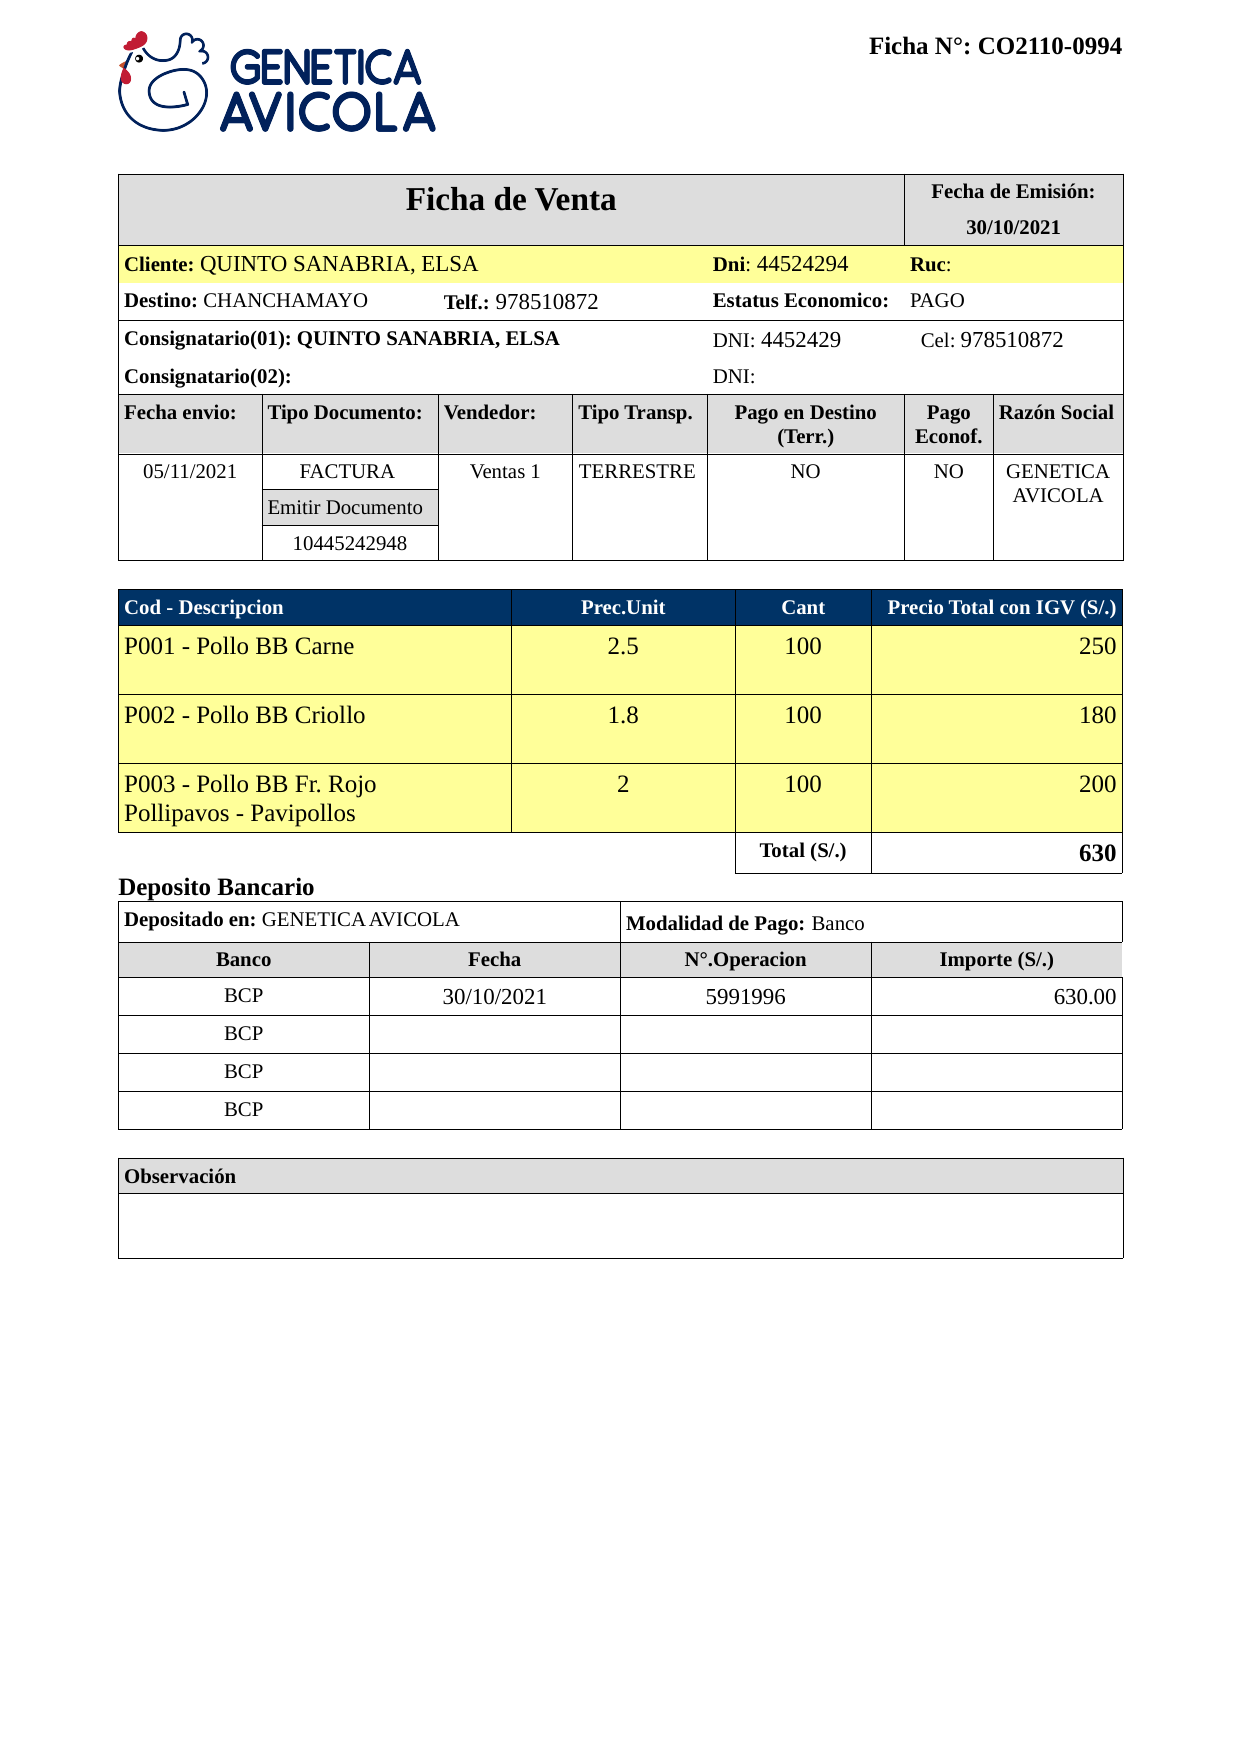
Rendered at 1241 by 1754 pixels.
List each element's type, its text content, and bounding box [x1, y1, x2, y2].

table_cell [872, 1092, 1122, 1129]
table_cell NO [708, 455, 904, 560]
table_cell 5991996 [621, 978, 871, 1015]
table_cell Estatus Economico: [707, 283, 904, 320]
table_cell 250 [872, 626, 1122, 694]
table_cell [118, 833, 511, 872]
table_cell Emitir Documento [263, 490, 438, 525]
table_cell 100 [736, 764, 871, 832]
table_cell P003 - Pollo BB Fr. Rojo Pollipavos - Pavipollos [119, 764, 511, 832]
table_cell Ruc: [904, 246, 1123, 283]
table_cell [621, 1016, 871, 1053]
table_cell Tipo Transp. [573, 395, 707, 453]
table_header Cant [736, 590, 871, 625]
table_cell [370, 1054, 620, 1091]
table_cell N°.Operacion [621, 943, 871, 977]
table_cell 2 [512, 764, 735, 832]
table_cell Dni: 44524294 [707, 246, 904, 283]
table_header Depositado en: GENETICA AVICOLA [119, 902, 620, 942]
table_cell DNI: [707, 358, 1123, 394]
table_cell [872, 1016, 1122, 1053]
table_cell 630 [872, 833, 1122, 872]
table_cell 100 [736, 626, 871, 694]
table_cell Fecha envio: [119, 395, 262, 453]
table_cell [872, 1054, 1122, 1091]
table_cell FACTURA [263, 455, 438, 489]
table_cell 05/11/2021 [119, 455, 262, 560]
table_header Fecha de Emisión: [905, 175, 1123, 209]
table_cell Cel: 978510872 [915, 321, 1123, 358]
table_cell [119, 1194, 1123, 1258]
table_cell 1.8 [512, 695, 735, 763]
table_cell Razón Social [994, 395, 1123, 453]
picture [118, 31, 436, 132]
table_cell BCP [119, 978, 369, 1015]
table_cell 100 [736, 695, 871, 763]
table_cell PAGO [904, 283, 1123, 320]
table_cell Pago Econof. [905, 395, 993, 453]
table_cell Banco [119, 943, 369, 977]
table_cell GENETICA AVICOLA [994, 455, 1123, 560]
table_cell 180 [872, 695, 1122, 763]
table_cell Importe (S/.) [872, 943, 1122, 977]
table_cell BCP [119, 1054, 369, 1091]
table_cell NO [905, 455, 993, 560]
table_cell Ventas 1 [439, 455, 572, 560]
table_cell [370, 1016, 620, 1053]
table_cell 30/10/2021 [370, 978, 620, 1015]
table_cell [511, 833, 735, 872]
table_cell Tipo Documento: [263, 395, 438, 453]
table_cell 10445242948 [263, 526, 438, 560]
table_cell Fecha [370, 943, 620, 977]
table_cell TERRESTRE [573, 455, 707, 560]
table_cell 2.5 [512, 626, 735, 694]
table_cell 630.00 [872, 978, 1122, 1015]
table_header Observación [119, 1159, 1123, 1193]
table_cell Consignatario(01): QUINTO SANABRIA, ELSA [119, 321, 707, 358]
table_cell 30/10/2021 [905, 209, 1123, 245]
table_cell [370, 1092, 620, 1129]
table_cell Destino: CHANCHAMAYO [119, 283, 438, 320]
table_cell DNI: 4452429 [707, 321, 915, 358]
table_cell Vendedor: [439, 395, 572, 453]
table_cell Telf.: 978510872 [438, 283, 707, 320]
table_cell [621, 1054, 871, 1091]
table_cell 200 [872, 764, 1122, 832]
table_header Prec.Unit [512, 590, 735, 625]
table_cell Cliente: QUINTO SANABRIA, ELSA [119, 246, 707, 283]
table_cell P001 - Pollo BB Carne [119, 626, 511, 694]
table_cell P002 - Pollo BB Criollo [119, 695, 511, 763]
table_header Cod - Descripcion [119, 590, 511, 625]
table_cell Pago en Destino (Terr.) [708, 395, 904, 453]
table_cell BCP [119, 1092, 369, 1129]
table_cell Total (S/.) [736, 833, 871, 872]
table_header Ficha de Venta [119, 175, 904, 245]
table_header Modalidad de Pago: Banco [621, 902, 1122, 942]
table_header Precio Total con IGV (S/.) [872, 590, 1122, 625]
table_cell Consignatario(02): [119, 358, 707, 394]
table_cell BCP [119, 1016, 369, 1053]
text Deposito Bancario [118, 872, 1122, 901]
table_cell [621, 1092, 871, 1129]
